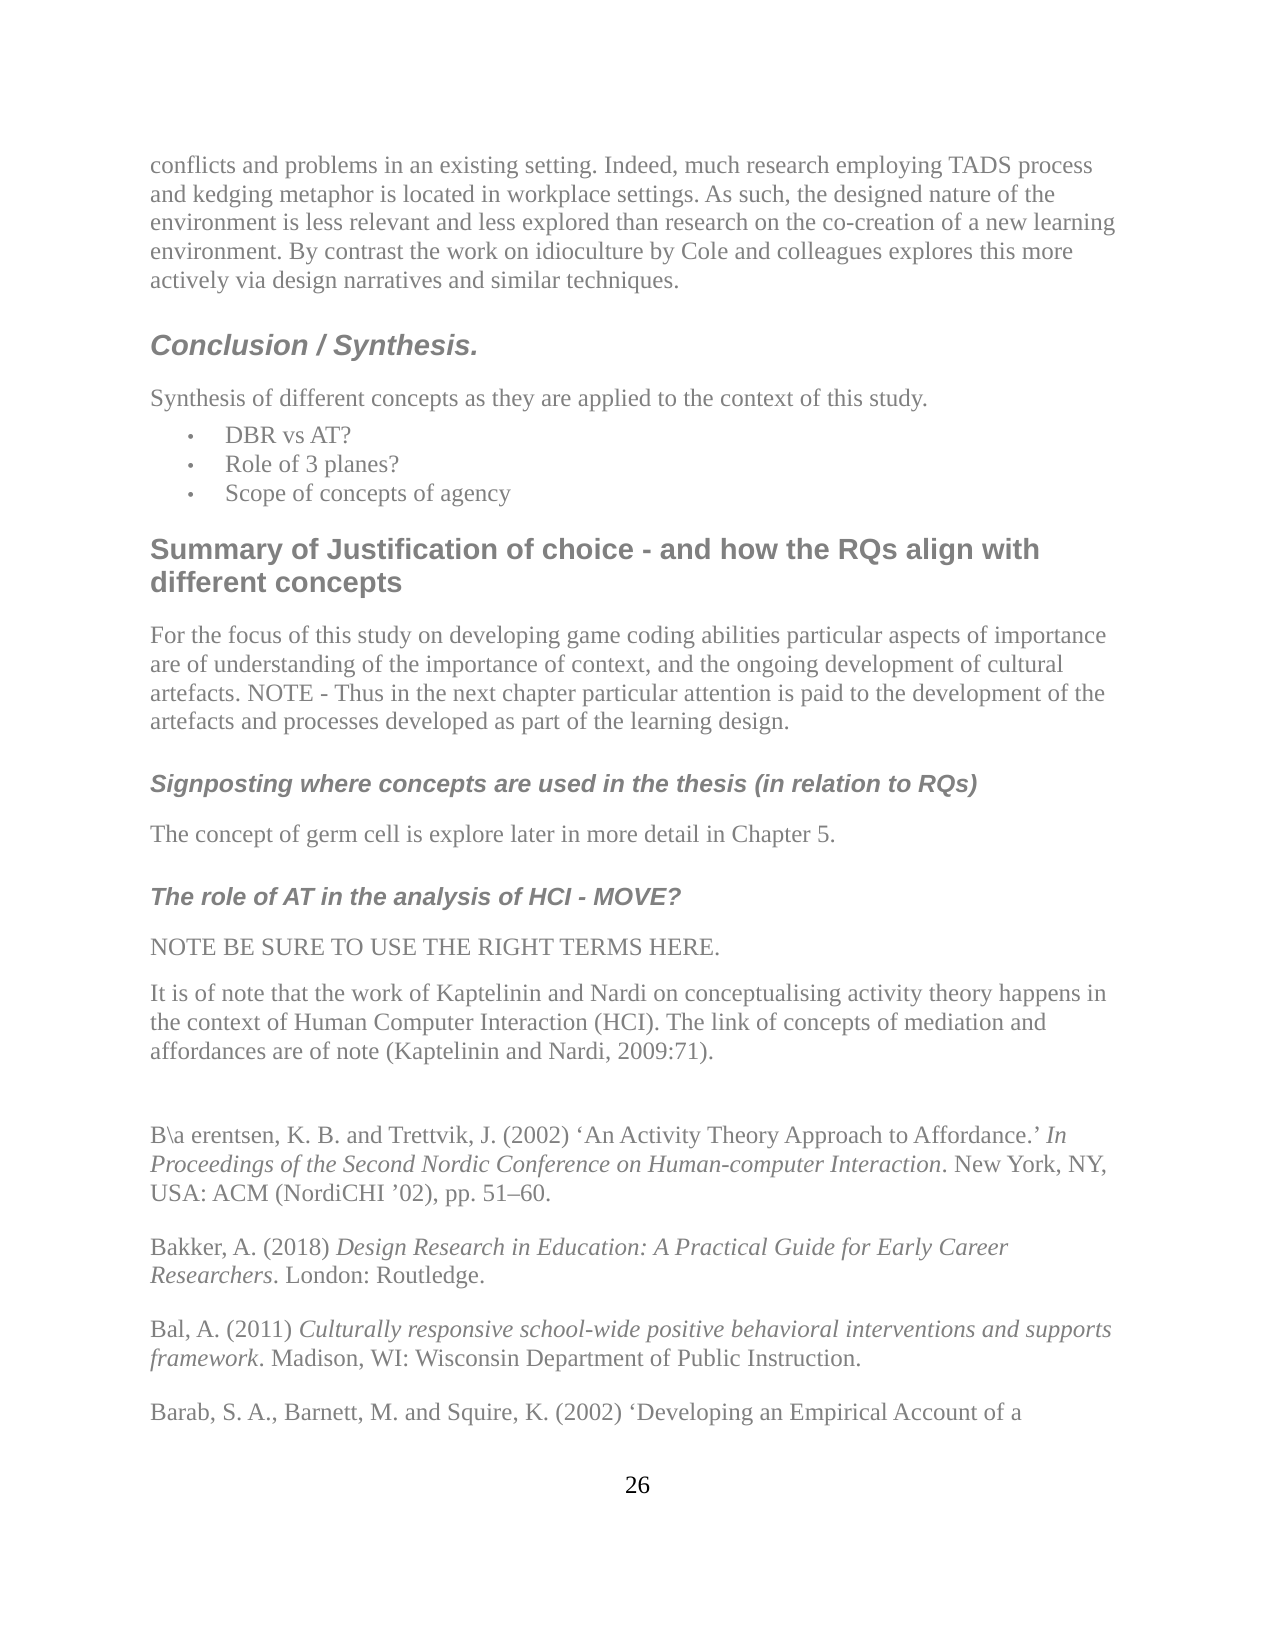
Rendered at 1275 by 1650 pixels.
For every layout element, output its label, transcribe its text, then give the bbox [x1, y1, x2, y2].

subtitle Conclusion / Synthesis. [150, 328, 1125, 361]
text The concept of germ cell is explore later in more detail in Chapter 5. [150, 819, 1125, 848]
text Barab, S. A., Barnett, M. and Squire, K. (2002) ‘Developing an Empirical Account of a [150, 1397, 1125, 1425]
text For the focus of this study on developing game coding abilities particular aspects of importance are of understanding of the importance of context, and the ongoing development of cultural artefacts. NOTE - Thus in the next chapter particular attention is paid to the development of the artefacts and processes developed as part of the learning design. [150, 620, 1125, 735]
text conflicts and problems in an existing setting. Indeed, much research employing TADS process and kedging metaphor is located in workplace settings. As such, the designed nature of the environment is less relevant and less explored than research on the co-creation of a new learning environment. By contrast the work on idioculture by Cole and colleagues explores this more actively via design narratives and similar techniques. [150, 150, 1125, 294]
subtitle Signposting where concepts are used in the thesis (in relation to RQs) [150, 769, 1125, 798]
text Bakker, A. (2018) Design Research in Education: A Practical Guide for Early Career Researchers. London: Routledge. [150, 1232, 1125, 1289]
text It is of note that the work of Kaptelinin and Nardi on conceptualising activity theory happens in the context of Human Computer Interaction (HCI). The link of concepts of mediation and affordances are of note (Kaptelinin and Nardi, 2009:71). [150, 978, 1125, 1065]
text Synthesis of different concepts as they are applied to the context of this study. [150, 383, 1125, 411]
subtitle The role of AT in the analysis of HCI - MOVE? [150, 882, 1125, 910]
list Scope of concepts of agency [187, 478, 1125, 507]
subtitle Summary of Justification of choice - and how the RQs align with different concepts [150, 532, 1125, 599]
list Role of 3 planes? [187, 449, 1125, 478]
text NOTE BE SURE TO USE THE RIGHT TERMS HERE. [150, 932, 1125, 961]
text B\a erentsen, K. B. and Trettvik, J. (2002) ‘An Activity Theory Approach to Affordance.’ In Proceedings of the Second Nordic Conference on Human-computer Interaction. New York, NY, USA: ACM (NordiCHI ’02), pp. 51–60. [150, 1120, 1125, 1207]
list DBR vs AT? [187, 420, 1125, 449]
text Bal, A. (2011) Culturally responsive school-wide positive behavioral interventions and supports framework. Madison, WI: Wisconsin Department of Public Instruction. [150, 1314, 1125, 1372]
